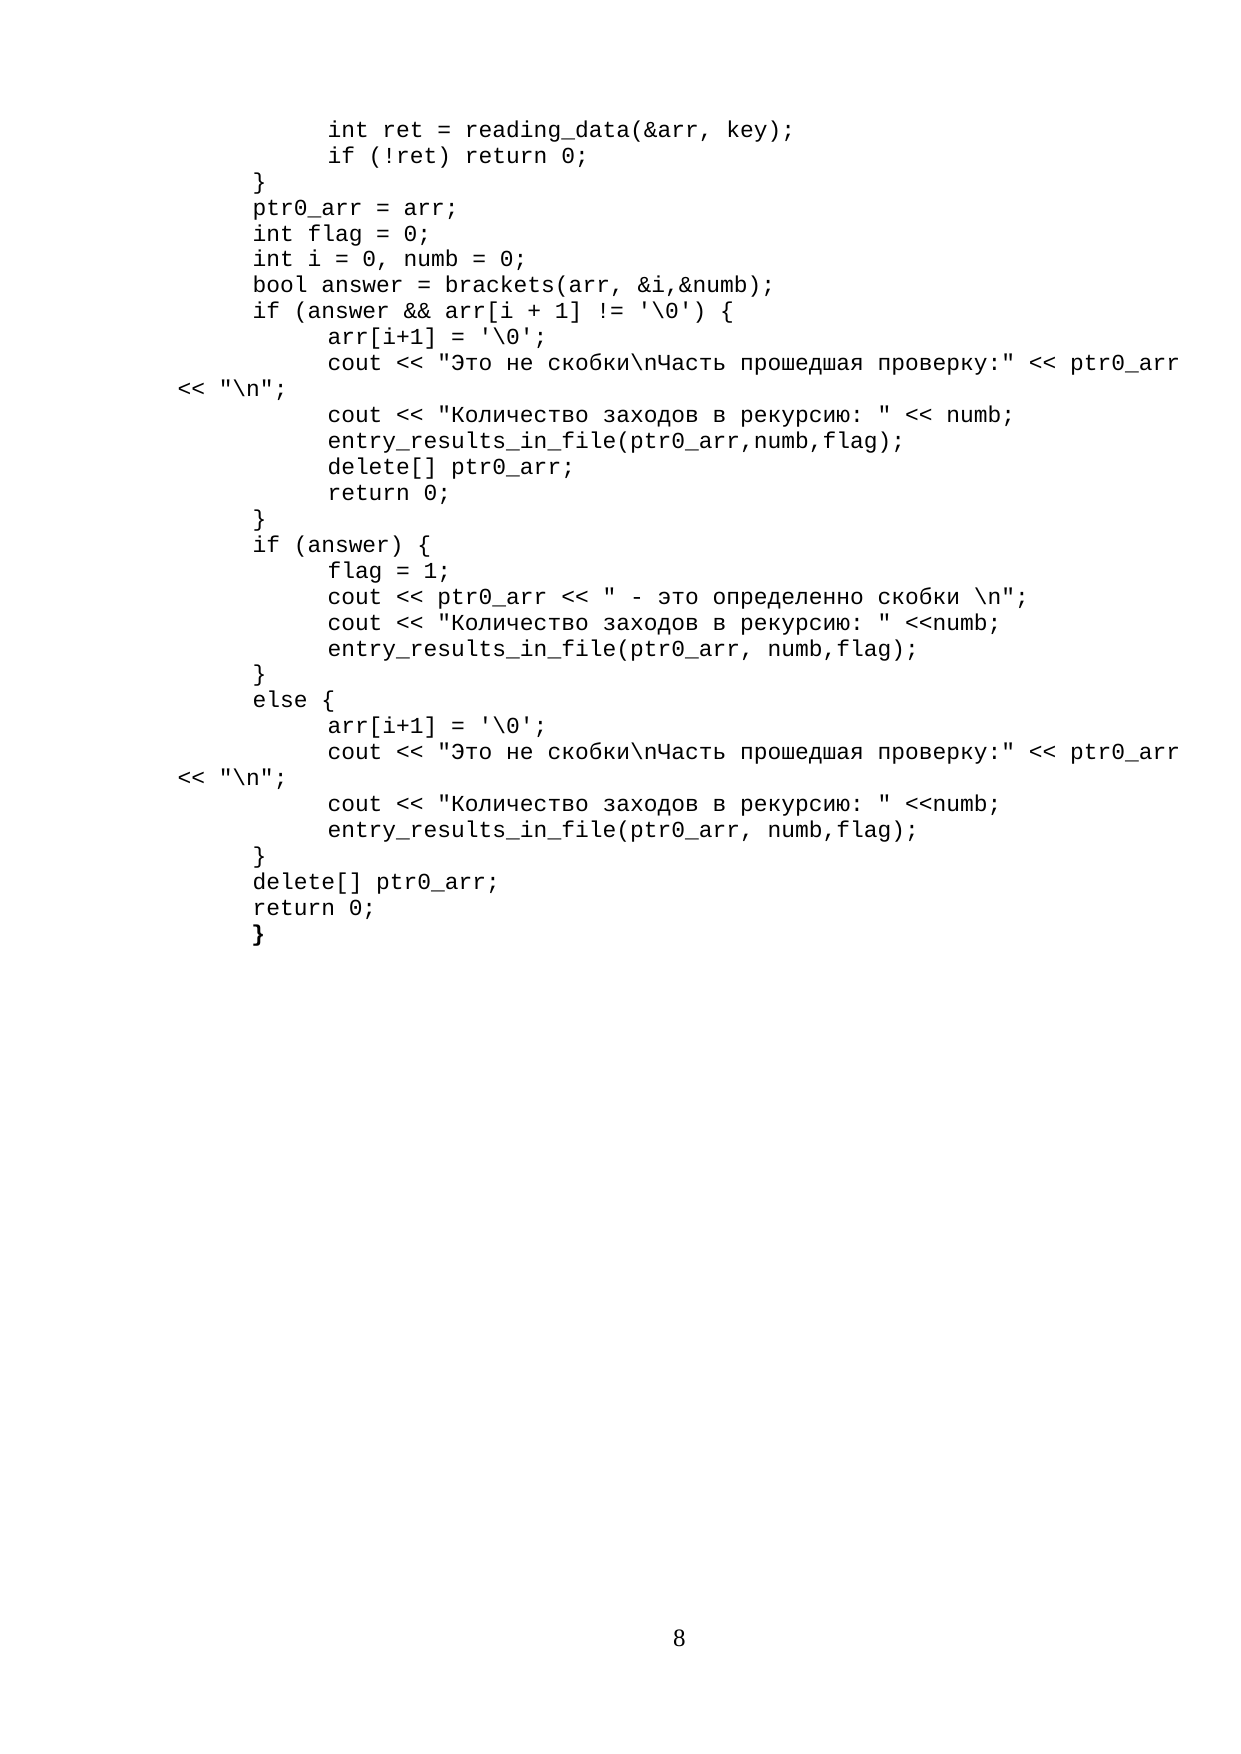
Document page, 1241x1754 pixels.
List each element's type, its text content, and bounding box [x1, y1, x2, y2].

text else { [177, 689, 1181, 715]
text if (answer) { [177, 533, 1181, 559]
text bool answer = brackets(arr, &i,&numb); [177, 274, 1181, 300]
text delete[] ptr0_arr; [177, 870, 1181, 896]
text arr[i+1] = '\0'; [177, 715, 1181, 741]
text return 0; [177, 481, 1181, 507]
text int ret = reading_data(&arr, key); [177, 118, 1181, 144]
text cout << "Количество заходов в рекурсию: " <<numb; [177, 792, 1181, 818]
text arr[i+1] = '\0'; [177, 326, 1181, 352]
text entry_results_in_file(ptr0_arr,numb,flag); [177, 429, 1181, 455]
text entry_results_in_file(ptr0_arr, numb,flag); [177, 818, 1181, 844]
text cout << ptr0_arr << " - это определенно скобки \n"; [177, 585, 1181, 611]
text cout << "Количество заходов в рекурсию: " <<numb; [177, 611, 1181, 637]
text ptr0_arr = arr; [177, 196, 1181, 222]
text delete[] ptr0_arr; [177, 455, 1181, 481]
text } [177, 170, 1181, 196]
text cout << "Это не скобки\nЧасть прошедшая проверку:" << ptr0_arr << "\n"; [177, 741, 1181, 792]
text cout << "Количество заходов в рекурсию: " << numb; [177, 403, 1181, 429]
text int i = 0, numb = 0; [177, 248, 1181, 274]
text } [177, 922, 1181, 948]
text entry_results_in_file(ptr0_arr, numb,flag); [177, 637, 1181, 663]
text cout << "Это не скобки\nЧасть прошедшая проверку:" << ptr0_arr << "\n"; [177, 352, 1181, 403]
text if (!ret) return 0; [177, 144, 1181, 170]
text } [177, 663, 1181, 689]
text return 0; [177, 896, 1181, 922]
text flag = 1; [177, 559, 1181, 585]
text } [177, 507, 1181, 533]
text if (answer && arr[i + 1] != '\0') { [177, 300, 1181, 326]
text int flag = 0; [177, 222, 1181, 248]
text } [177, 844, 1181, 870]
